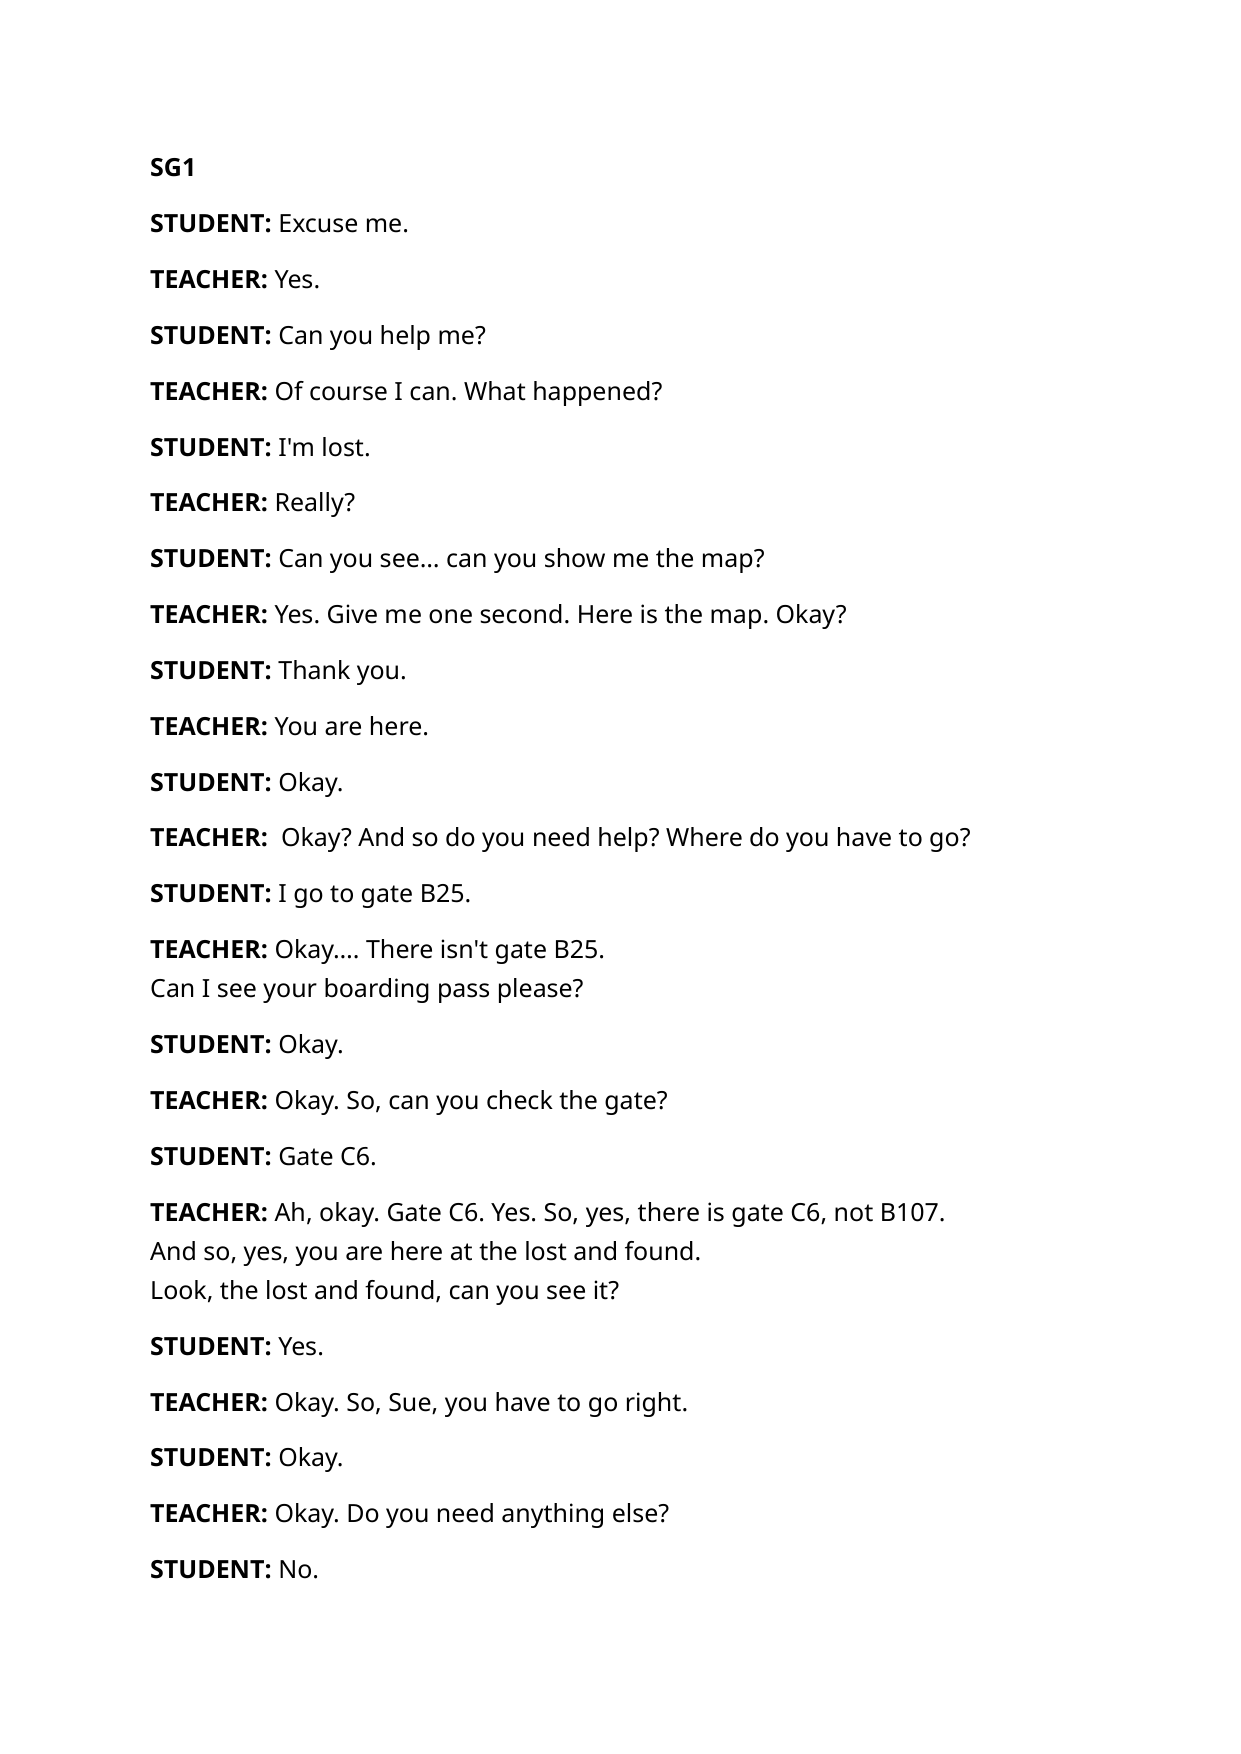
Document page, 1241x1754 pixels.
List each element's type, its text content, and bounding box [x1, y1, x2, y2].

text TEACHER: Of course I can. What happened? [150, 373, 1090, 407]
text STUDENT: I'm lost. [150, 429, 1090, 463]
text STUDENT: I go to gate B25. [150, 876, 1090, 910]
text SG1 [150, 150, 1090, 184]
text TEACHER: Ah, okay. Gate C6. Yes. So, yes, there is gate C6, not B107. And so, yes, you are here at the lost and found. Look, the lost and found, can you see it? [150, 1194, 1090, 1307]
text TEACHER: Okay…. There isn't gate B25. Can I see your boarding pass please? [150, 932, 1090, 1005]
text STUDENT: Okay. [150, 764, 1090, 798]
text STUDENT: Excuse me. [150, 206, 1090, 240]
text TEACHER: Yes. [150, 262, 1090, 296]
text STUDENT: Can you see… can you show me the map? [150, 541, 1090, 575]
text TEACHER: Okay? And so do you need help? Where do you have to go? [150, 820, 1090, 854]
text TEACHER: Okay. So, Sue, you have to go right. [150, 1384, 1090, 1418]
text STUDENT: Yes. [150, 1328, 1090, 1362]
text STUDENT: Thank you. [150, 652, 1090, 687]
text TEACHER: Really? [150, 485, 1090, 519]
text STUDENT: Okay. [150, 1027, 1090, 1061]
text TEACHER: Okay. Do you need anything else? [150, 1496, 1090, 1530]
text STUDENT: Gate C6. [150, 1138, 1090, 1172]
text STUDENT: Okay. [150, 1440, 1090, 1474]
text STUDENT: No. [150, 1552, 1090, 1586]
text STUDENT: Can you help me? [150, 317, 1090, 352]
text TEACHER: Okay. So, can you check the gate? [150, 1082, 1090, 1117]
text TEACHER: You are here. [150, 708, 1090, 742]
text TEACHER: Yes. Give me one second. Here is the map. Okay? [150, 597, 1090, 631]
